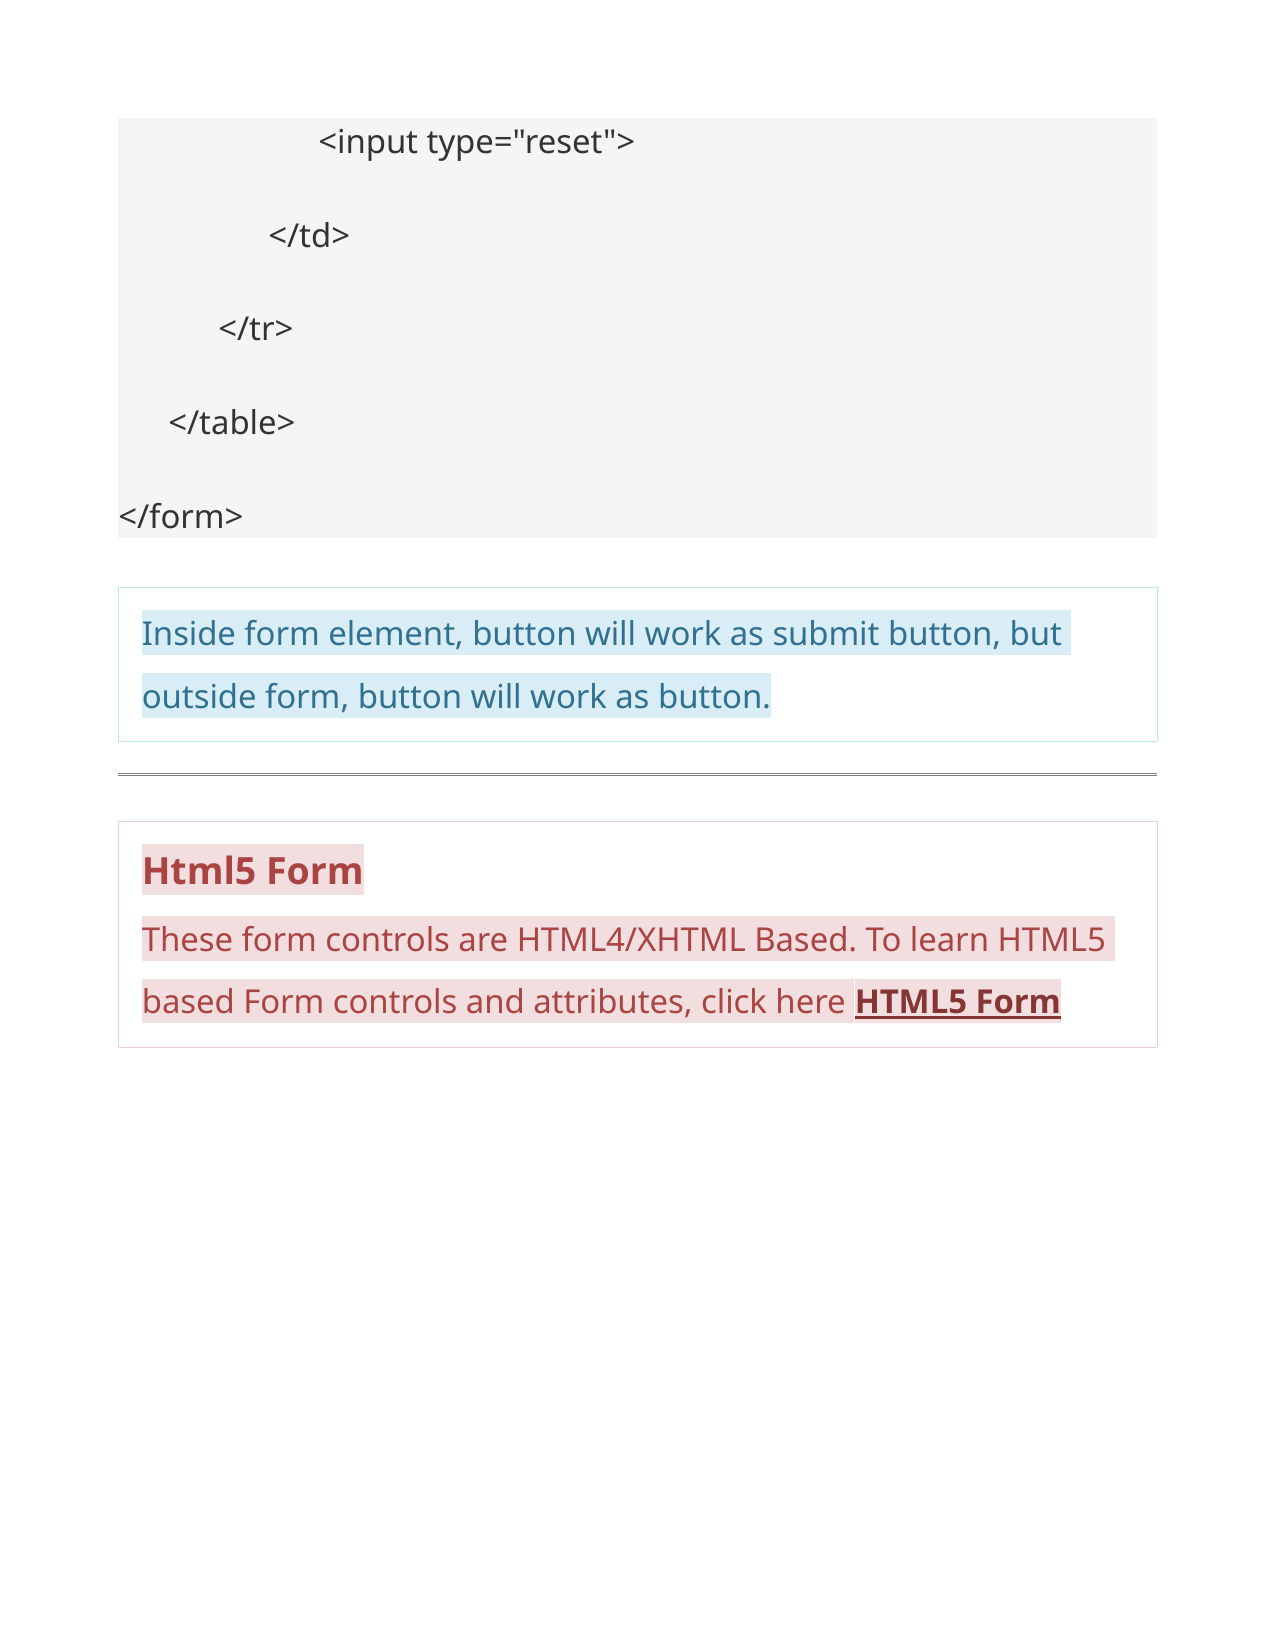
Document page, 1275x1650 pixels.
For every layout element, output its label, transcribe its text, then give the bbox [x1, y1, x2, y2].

text </td> [118, 212, 1157, 257]
text </tr> [118, 306, 1157, 350]
text These form controls are HTML4/XHTML Based. To learn HTML5 based Form controls and attributes, click here HTML5 Form [119, 892, 1157, 1047]
text </table> [118, 399, 1157, 444]
subtitle Html5 Form [119, 822, 1157, 892]
text Inside form element, button will work as submit button, but outside form, button will work as button. [119, 588, 1157, 741]
text </form> [118, 493, 1157, 538]
text <input type="reset"> [118, 118, 1157, 163]
